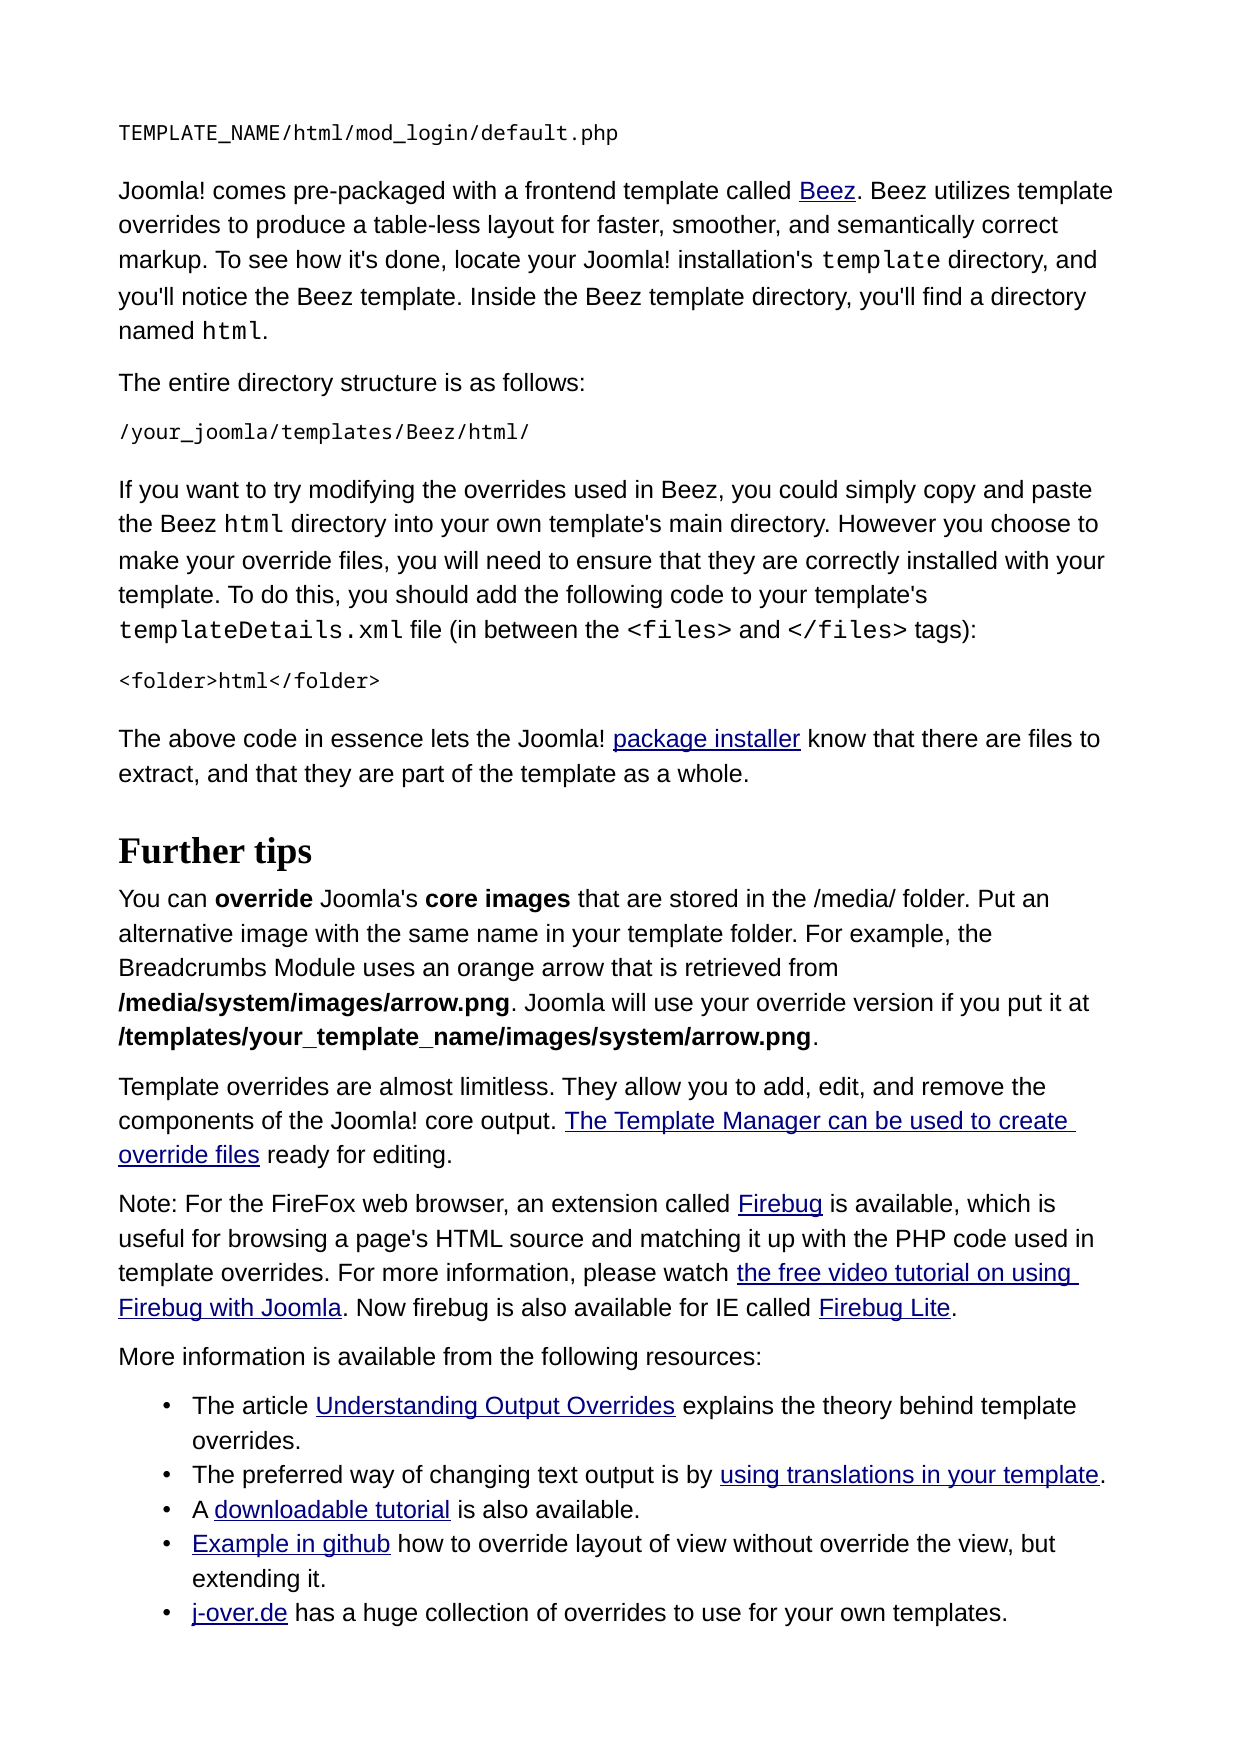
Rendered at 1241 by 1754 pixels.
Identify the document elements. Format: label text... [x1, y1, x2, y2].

text The above code in essence lets the Joomla! package installer know that there are files to extract, and that they are part of the template as a whole. [118, 724, 1122, 788]
text <folder>html</folder> [118, 667, 1122, 695]
text The entire directory structure is as follows: [118, 368, 1122, 397]
text If you want to try modifying the overrides used in Beez, you could simply copy and paste the Beez html directory into your own template's main directory. However you choose to make your override files, you will need to ensure that they are correctly installed with your template. To do this, you should add the following code to your template's templateDetails.xml file (in between the <files> and </files> tags): [118, 475, 1122, 646]
text TEMPLATE_NAME/html/mod_login/default.php [118, 118, 1122, 147]
text /your_joomla/templates/Beez/html/ [118, 417, 1122, 445]
list The preferred way of changing text output is by using translations in your template. [162, 1460, 1122, 1489]
text You can override Joomla's core images that are stored in the /media/ folder. Put an alternative image with the same name in your template folder. For example, the Breadcrumbs Module uses an orange arrow that is retrieved from /media/system/images/arrow.png. Joomla will use your override version if you put it at /templates/your_template_name/images/system/arrow.png. [118, 884, 1122, 1051]
text Note: For the FireFox web browser, an extension called Firebug is available, which is useful for browsing a page's HTML source and matching it up with the PHP code used in template overrides. For more information, please watch the free video tutorial on using Firebug with Joomla. Now firebug is also available for IE called Firebug Lite. [118, 1189, 1122, 1322]
subtitle Further tips [118, 829, 1122, 872]
text Joomla! comes pre-packaged with a frontend template called Beez. Beez utilizes template overrides to produce a table-less layout for faster, smoother, and semantically correct markup. To see how it's done, locate your Joomla! installation's template directory, and you'll notice the Beez template. Inside the Beez template directory, you'll find a directory named html. [118, 176, 1122, 347]
list j-over.de has a huge collection of overrides to use for your own templates. [162, 1598, 1122, 1627]
text Template overrides are almost limitless. They allow you to add, edit, and remove the components of the Joomla! core output. The Template Manager can be used to create override files ready for editing. [118, 1071, 1122, 1169]
list The article Understanding Output Overrides explains the theory behind template overrides. [162, 1391, 1122, 1454]
text More information is available from the following resources: [118, 1342, 1122, 1371]
list A downloadable tutorial is also available. [162, 1495, 1122, 1523]
list Example in github how to override layout of view without override the view, but extending it. [162, 1529, 1122, 1593]
